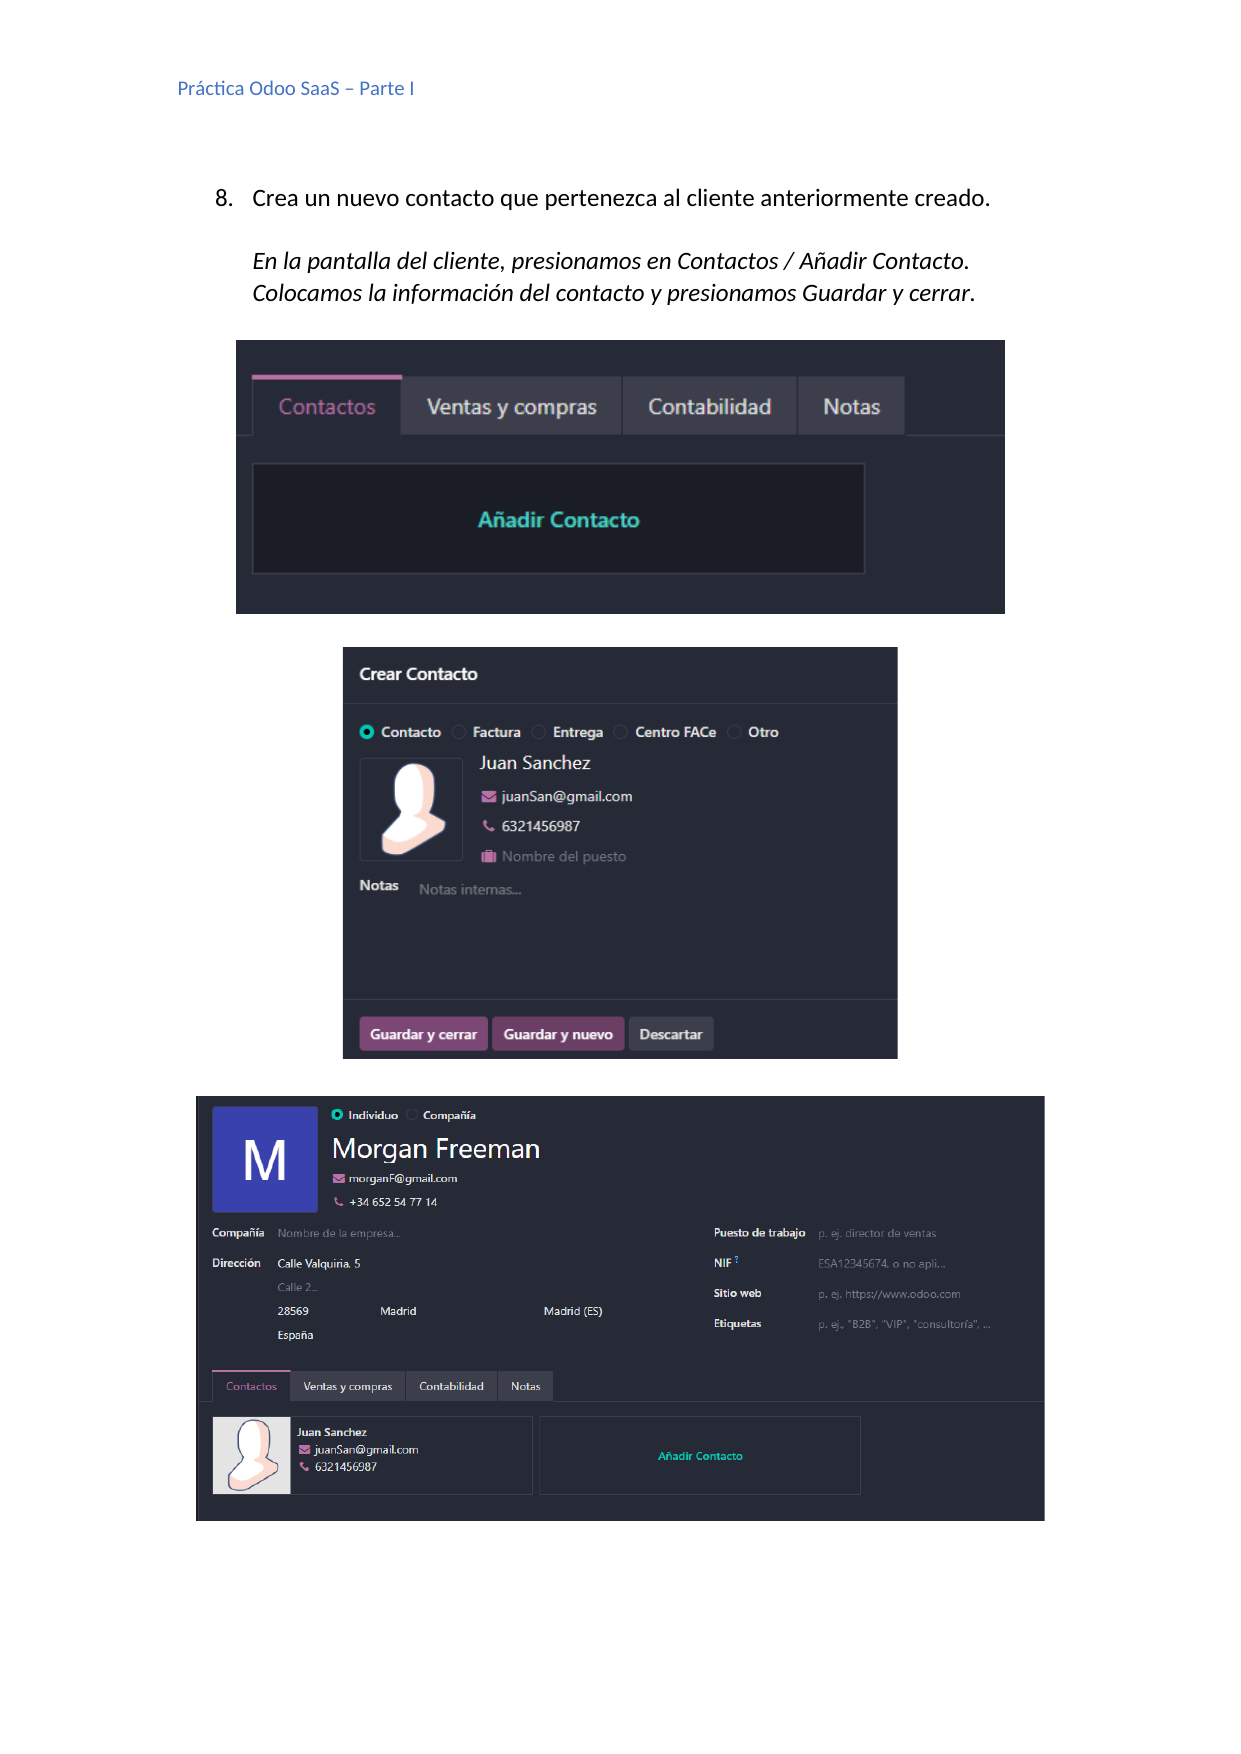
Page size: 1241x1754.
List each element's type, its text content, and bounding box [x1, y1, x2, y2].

picture [236, 340, 1005, 614]
list Crea un nuevo contacto que pertenezca al cliente anteriormente creado. [215, 182, 1063, 212]
picture [196, 1096, 1045, 1521]
picture [342, 647, 898, 1059]
list Colocamos la información del contacto y presionamos Guardar y cerrar. [252, 277, 1063, 307]
list En la pantalla del cliente, presionamos en Contactos / Añadir Contacto. [252, 245, 1063, 276]
